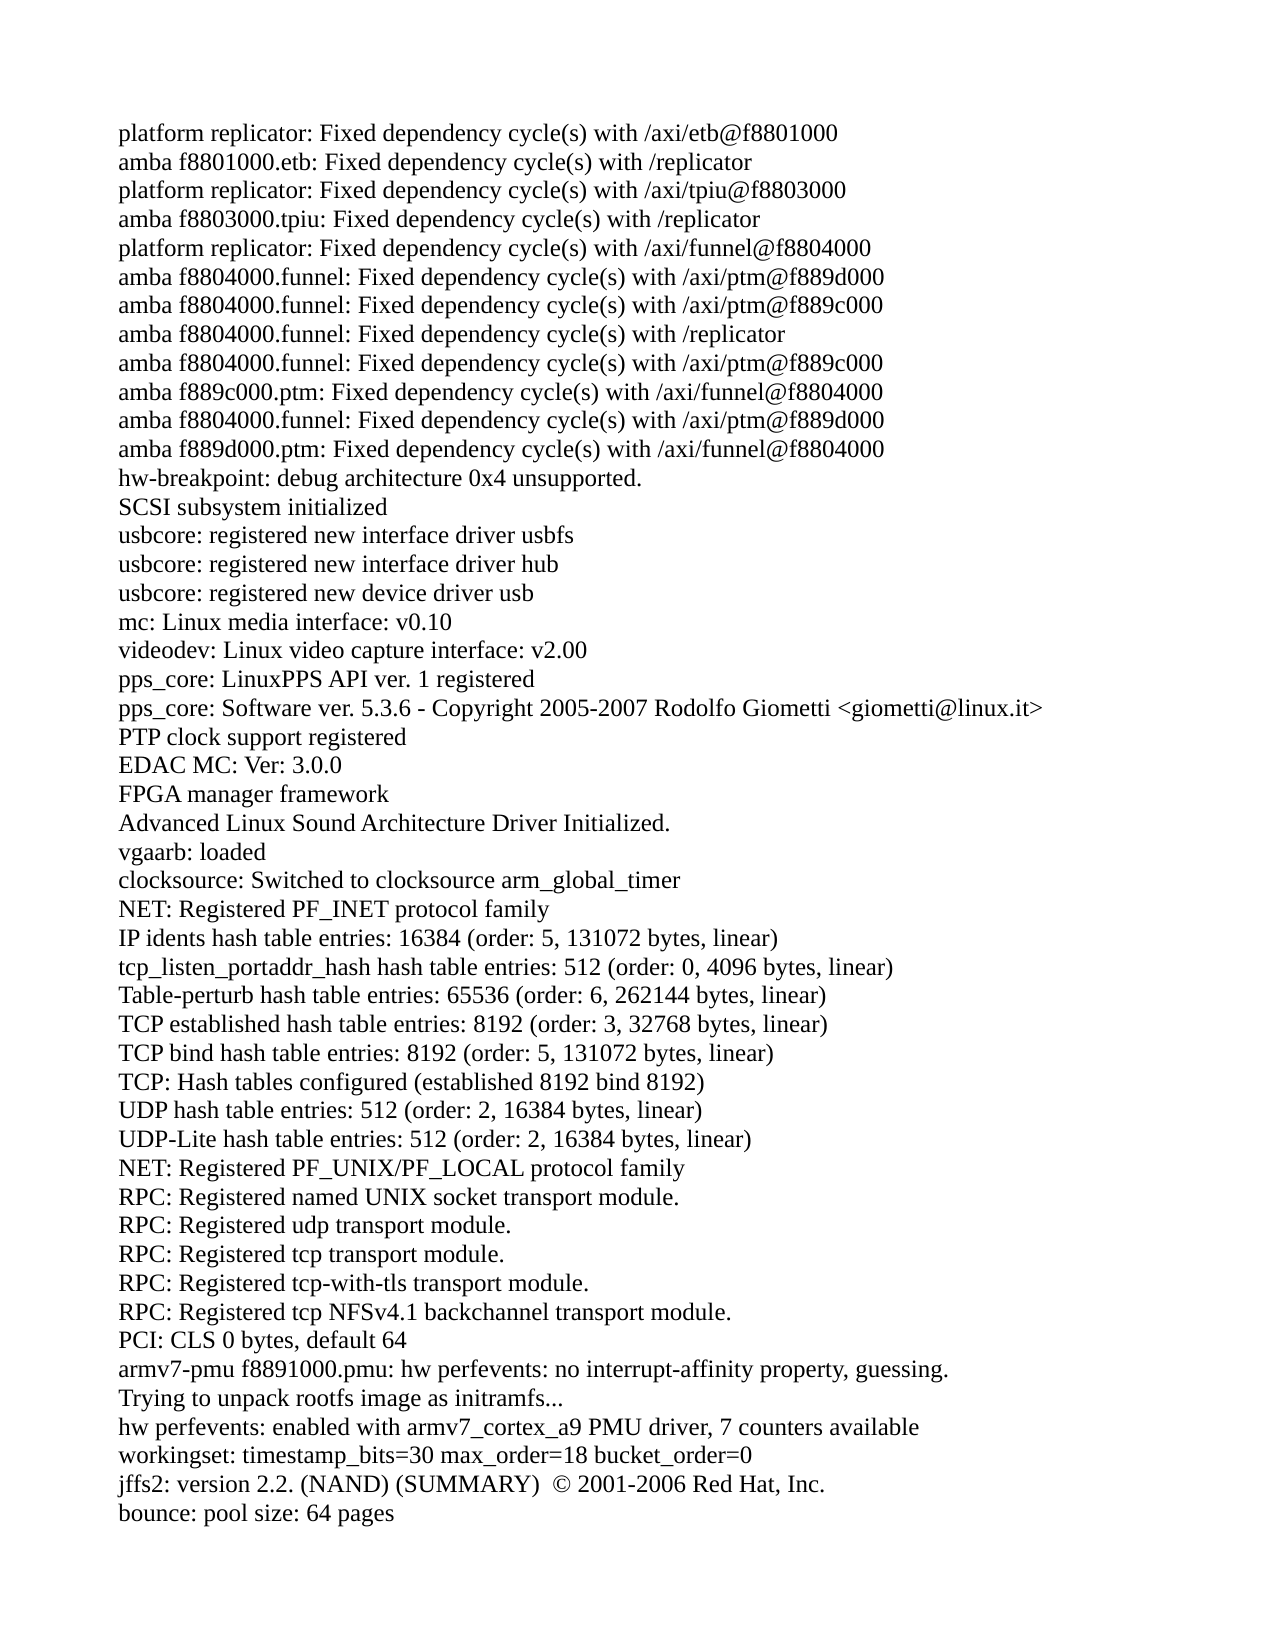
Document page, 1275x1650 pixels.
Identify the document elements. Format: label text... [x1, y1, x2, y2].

text usbcore: registered new interface driver usbfs [118, 521, 1157, 549]
text amba f8804000.funnel: Fixed dependency cycle(s) with /replicator [118, 319, 1157, 348]
text pps_core: Software ver. 5.3.6 - Copyright 2005-2007 Rodolfo Giometti <giometti@linux.it> [118, 693, 1157, 722]
text FPGA manager framework [118, 779, 1157, 808]
text TCP bind hash table entries: 8192 (order: 5, 131072 bytes, linear) [118, 1038, 1157, 1067]
text platform replicator: Fixed dependency cycle(s) with /axi/tpiu@f8803000 [118, 176, 1157, 204]
text videodev: Linux video capture interface: v2.00 [118, 636, 1157, 664]
text UDP-Lite hash table entries: 512 (order: 2, 16384 bytes, linear) [118, 1124, 1157, 1153]
text IP idents hash table entries: 16384 (order: 5, 131072 bytes, linear) [118, 923, 1157, 952]
text bounce: pool size: 64 pages [118, 1498, 1157, 1527]
text TCP established hash table entries: 8192 (order: 3, 32768 bytes, linear) [118, 1009, 1157, 1038]
text hw-breakpoint: debug architecture 0x4 unsupported. [118, 463, 1157, 492]
text amba f889d000.ptm: Fixed dependency cycle(s) with /axi/funnel@f8804000 [118, 434, 1157, 463]
text RPC: Registered tcp NFSv4.1 backchannel transport module. [118, 1297, 1157, 1326]
text amba f8804000.funnel: Fixed dependency cycle(s) with /axi/ptm@f889d000 [118, 406, 1157, 434]
text usbcore: registered new device driver usb [118, 578, 1157, 607]
text mc: Linux media interface: v0.10 [118, 607, 1157, 636]
text NET: Registered PF_INET protocol family [118, 894, 1157, 923]
text vgaarb: loaded [118, 837, 1157, 866]
text amba f889c000.ptm: Fixed dependency cycle(s) with /axi/funnel@f8804000 [118, 377, 1157, 406]
text PCI: CLS 0 bytes, default 64 [118, 1326, 1157, 1354]
text Trying to unpack rootfs image as initramfs... [118, 1383, 1157, 1412]
text pps_core: LinuxPPS API ver. 1 registered [118, 664, 1157, 693]
text clocksource: Switched to clocksource arm_global_timer [118, 866, 1157, 894]
text usbcore: registered new interface driver hub [118, 549, 1157, 578]
text workingset: timestamp_bits=30 max_order=18 bucket_order=0 [118, 1441, 1157, 1469]
text PTP clock support registered [118, 722, 1157, 751]
text jffs2: version 2.2. (NAND) (SUMMARY) © 2001-2006 Red Hat, Inc. [118, 1469, 1157, 1498]
text RPC: Registered udp transport module. [118, 1211, 1157, 1239]
text RPC: Registered tcp transport module. [118, 1239, 1157, 1268]
text EDAC MC: Ver: 3.0.0 [118, 751, 1157, 779]
text platform replicator: Fixed dependency cycle(s) with /axi/etb@f8801000 [118, 118, 1157, 147]
text amba f8804000.funnel: Fixed dependency cycle(s) with /axi/ptm@f889c000 [118, 348, 1157, 377]
text UDP hash table entries: 512 (order: 2, 16384 bytes, linear) [118, 1096, 1157, 1124]
text armv7-pmu f8891000.pmu: hw perfevents: no interrupt-affinity property, guessing. [118, 1354, 1157, 1383]
text amba f8803000.tpiu: Fixed dependency cycle(s) with /replicator [118, 204, 1157, 233]
text tcp_listen_portaddr_hash hash table entries: 512 (order: 0, 4096 bytes, linear) [118, 952, 1157, 981]
text Table-perturb hash table entries: 65536 (order: 6, 262144 bytes, linear) [118, 981, 1157, 1009]
text Advanced Linux Sound Architecture Driver Initialized. [118, 808, 1157, 837]
text NET: Registered PF_UNIX/PF_LOCAL protocol family [118, 1153, 1157, 1182]
text RPC: Registered named UNIX socket transport module. [118, 1182, 1157, 1211]
text TCP: Hash tables configured (established 8192 bind 8192) [118, 1067, 1157, 1096]
text amba f8801000.etb: Fixed dependency cycle(s) with /replicator [118, 147, 1157, 176]
text amba f8804000.funnel: Fixed dependency cycle(s) with /axi/ptm@f889c000 [118, 291, 1157, 319]
text platform replicator: Fixed dependency cycle(s) with /axi/funnel@f8804000 [118, 233, 1157, 262]
text amba f8804000.funnel: Fixed dependency cycle(s) with /axi/ptm@f889d000 [118, 262, 1157, 291]
text RPC: Registered tcp-with-tls transport module. [118, 1268, 1157, 1297]
text hw perfevents: enabled with armv7_cortex_a9 PMU driver, 7 counters available [118, 1412, 1157, 1441]
text SCSI subsystem initialized [118, 492, 1157, 521]
